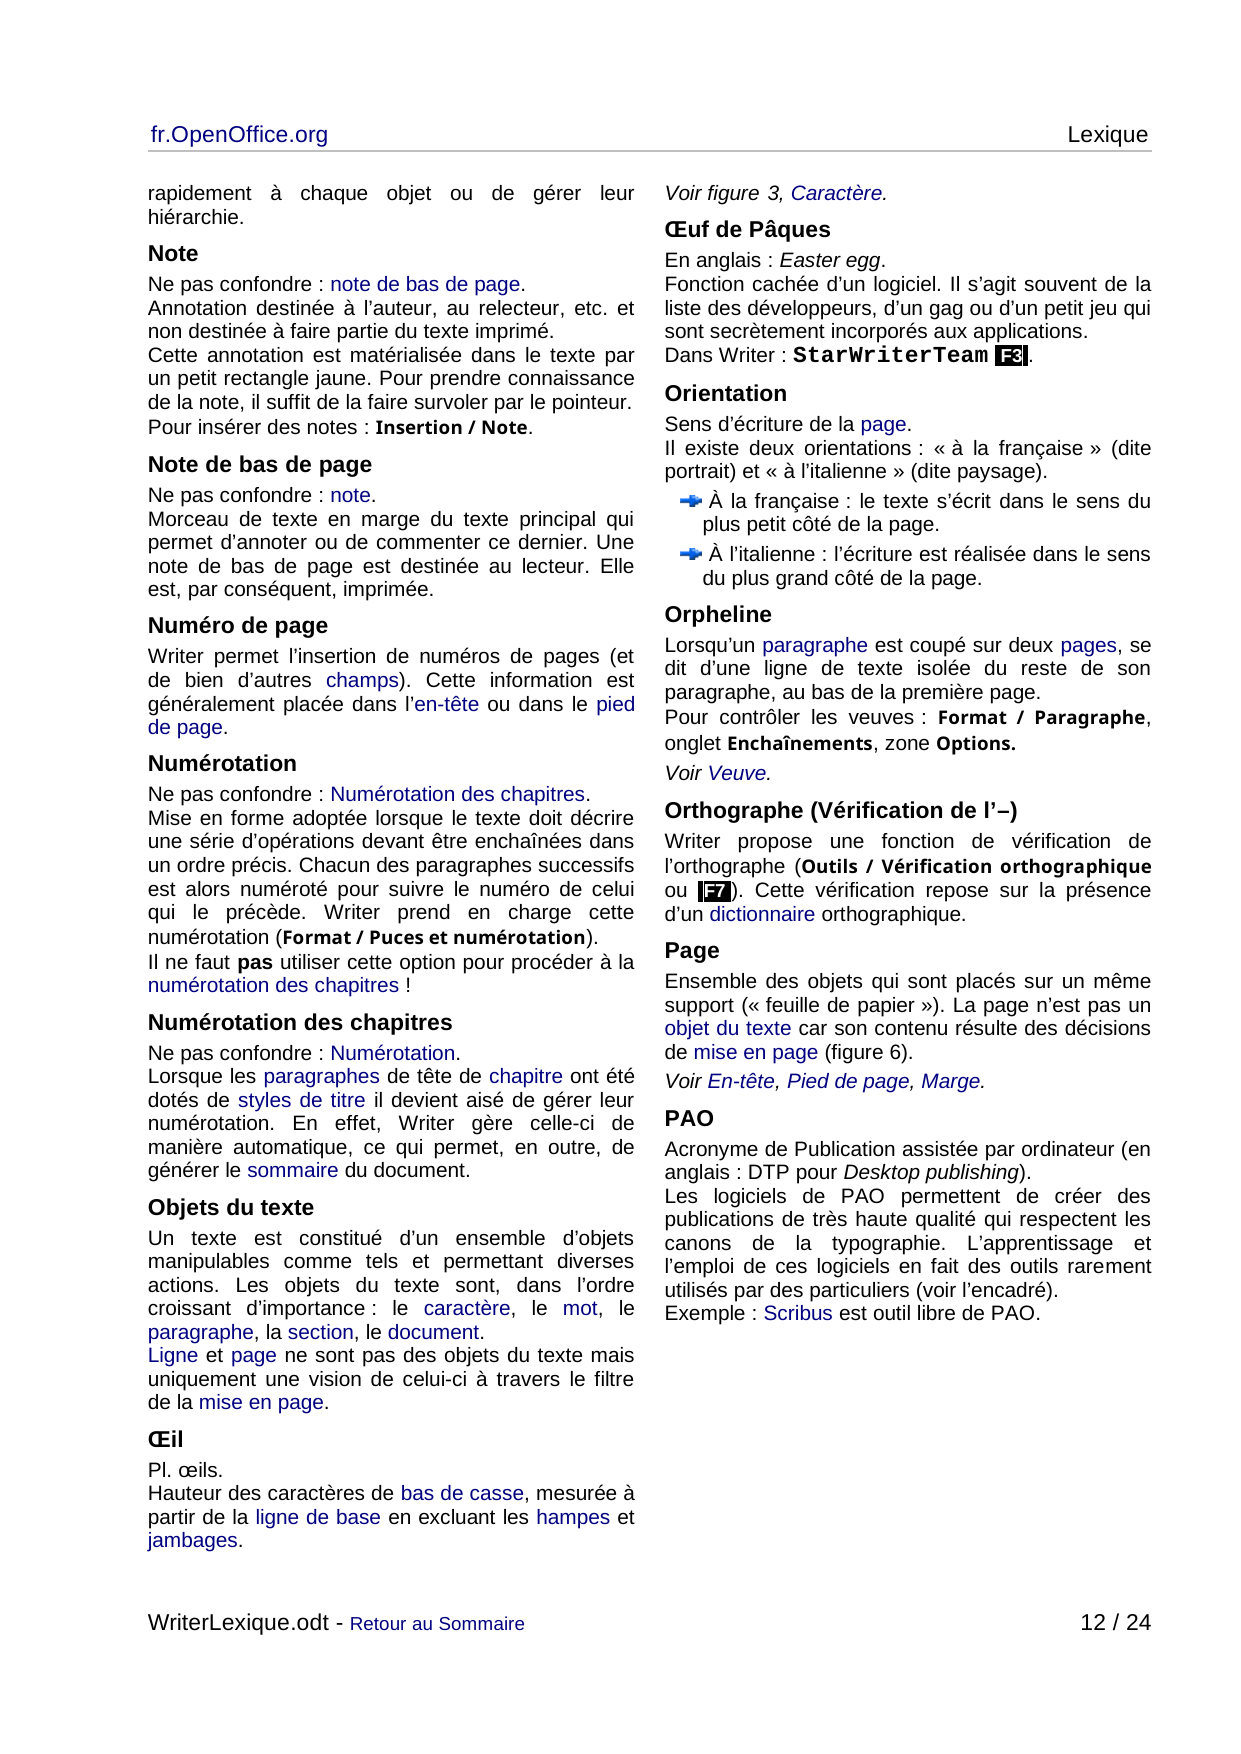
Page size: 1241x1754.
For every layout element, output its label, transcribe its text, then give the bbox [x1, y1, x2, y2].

text En anglais : Easter egg. [664, 249, 1152, 272]
text Pour contrôler les veuves : Format / Paragraphe, onglet Enchaînements, zone Options. [664, 704, 1152, 756]
text Numéro de page [148, 613, 635, 639]
text Voir figure 3, Caractère. [664, 182, 1152, 205]
text Ensemble des objets qui sont placés sur un même support (« feuille de papier »). La page n’est pas un objet du texte car son contenu résulte des décisions de mise en page (figure 6). [664, 969, 1152, 1064]
text Les logiciels de PAO permettent de créer des publications de très haute qualité qui respectent les canons de la typographie. L’apprentissage et l’emploi de ces logiciels en fait des outils rare­ment utilisés par des particuliers (voir l’encadré). [664, 1184, 1152, 1302]
list À la française : le texte s’écrit dans le sens du plus petit côté de la page. [679, 489, 1152, 536]
text Orientation [664, 381, 1152, 407]
text Lorsqu’un paragraphe est coupé sur deux pages, se dit d’une ligne de texte isolée du reste de son paragraphe, au bas de la première page. [664, 633, 1152, 704]
text Annotation destinée à l’auteur, au relecteur, etc. et non destinée à faire partie du texte imprimé. [148, 296, 635, 343]
text Il ne faut pas utiliser cette option pour procéder à la numérotation des chapitres ! [148, 950, 635, 997]
text Page [664, 938, 1152, 964]
text Note de bas de page [148, 451, 635, 477]
picture [680, 548, 702, 560]
text Morceau de texte en marge du texte principal qui permet d’annoter ou de commenter ce dernier. Une note de bas de page est destinée au lecteur. Elle est, par conséquent, imprimée. [148, 507, 635, 601]
text Hauteur des caractères de bas de casse, mesurée à partir de la ligne de base en excluant les hampes et jambages. [148, 1482, 635, 1552]
text Ligne et page ne sont pas des objets du texte mais uniquement une vision de celui-ci à travers le filtre de la mise en page. [148, 1344, 635, 1414]
text Writer propose une fonction de vérification de l’orthographe (Outils / Vérification orthogra­phique ou F7 ). Cette vérification repose sur la présence d’un dictionnaire orthographique. [664, 829, 1152, 926]
text Un texte est constitué d’un ensemble d’objets manipulables comme tels et permettant diverses actions. Les objets du texte sont, dans l’ordre croissant d’importance : le caractère, le mot, le paragraphe, la section, le document. [148, 1226, 635, 1344]
text rapidement à chaque objet ou de gérer leur hiérarchie. [148, 182, 635, 229]
text Cette annotation est matérialisée dans le texte par un petit rectangle jaune. Pour prendre connaissance de la note, il suffit de la faire survoler par le pointeur. [148, 343, 635, 414]
list À l’italienne : l’écriture est réalisée dans le sens du plus grand côté de la page. [679, 542, 1152, 589]
text Objets du texte [148, 1194, 635, 1220]
text Orthographe (Vérification de l’–) [664, 797, 1152, 823]
text Orpheline [664, 601, 1152, 627]
text Sens d’écriture de la page. [664, 413, 1152, 436]
text Dans Writer : StarWriterTeam F3 . [664, 343, 1152, 369]
text Acronyme de Publication assistée par ordinateur (en anglais : DTP pour Desktop publishing). [664, 1137, 1152, 1184]
text Pour insérer des notes : Insertion / Note. [148, 414, 635, 440]
text Voir Veuve. [664, 762, 1152, 785]
text Ne pas confondre : note. [148, 483, 635, 507]
text Exemple : Scribus est outil libre de PAO. [664, 1302, 1152, 1325]
text Mise en forme adoptée lorsque le texte doit décrire une série d’opérations devant être enchaînées dans un ordre précis. Chacun des paragraphes successifs est alors numéroté pour suivre le numéro de celui qui le précède. Writer prend en charge cette numérotation (Format / Puces et numérotation). [148, 806, 635, 950]
picture [680, 495, 702, 507]
text Ne pas confondre : Numérotation des chapitres. [148, 783, 635, 806]
text Ne pas confondre : Numérotation. [148, 1041, 635, 1064]
text PAO [664, 1105, 1152, 1131]
text Numérotation [148, 751, 635, 777]
text Pl. œils. [148, 1458, 635, 1482]
text Lorsque les paragraphes de tête de chapitre ont été dotés de styles de titre il devient aisé de gérer leur numérotation. En effet, Writer gère celle-ci de manière automatique, ce qui permet, en outre, de générer le sommaire du document. [148, 1064, 635, 1182]
text Il existe deux orientations : « à la française » (dite portrait) et « à l’italienne » (dite paysage). [664, 436, 1152, 483]
text Fonction cachée d’un logiciel. Il s’agit souvent de la liste des développeurs, d’un gag ou d’un petit jeu qui sont secrètement incorporés aux applications. [664, 272, 1152, 343]
text Œil [148, 1426, 635, 1452]
text Œuf de Pâques [664, 217, 1152, 243]
text Voir En-tête, Pied de page, Marge. [664, 1070, 1152, 1093]
text Ne pas confondre : note de bas de page. [148, 272, 635, 296]
text Writer permet l’insertion de numéros de pages (et de bien d’autres champs). Cette information est généralement placée dans l’en-tête ou dans le pied de page. [148, 645, 635, 739]
text Numérotation des chapitres [148, 1009, 635, 1035]
text Note [148, 240, 635, 266]
